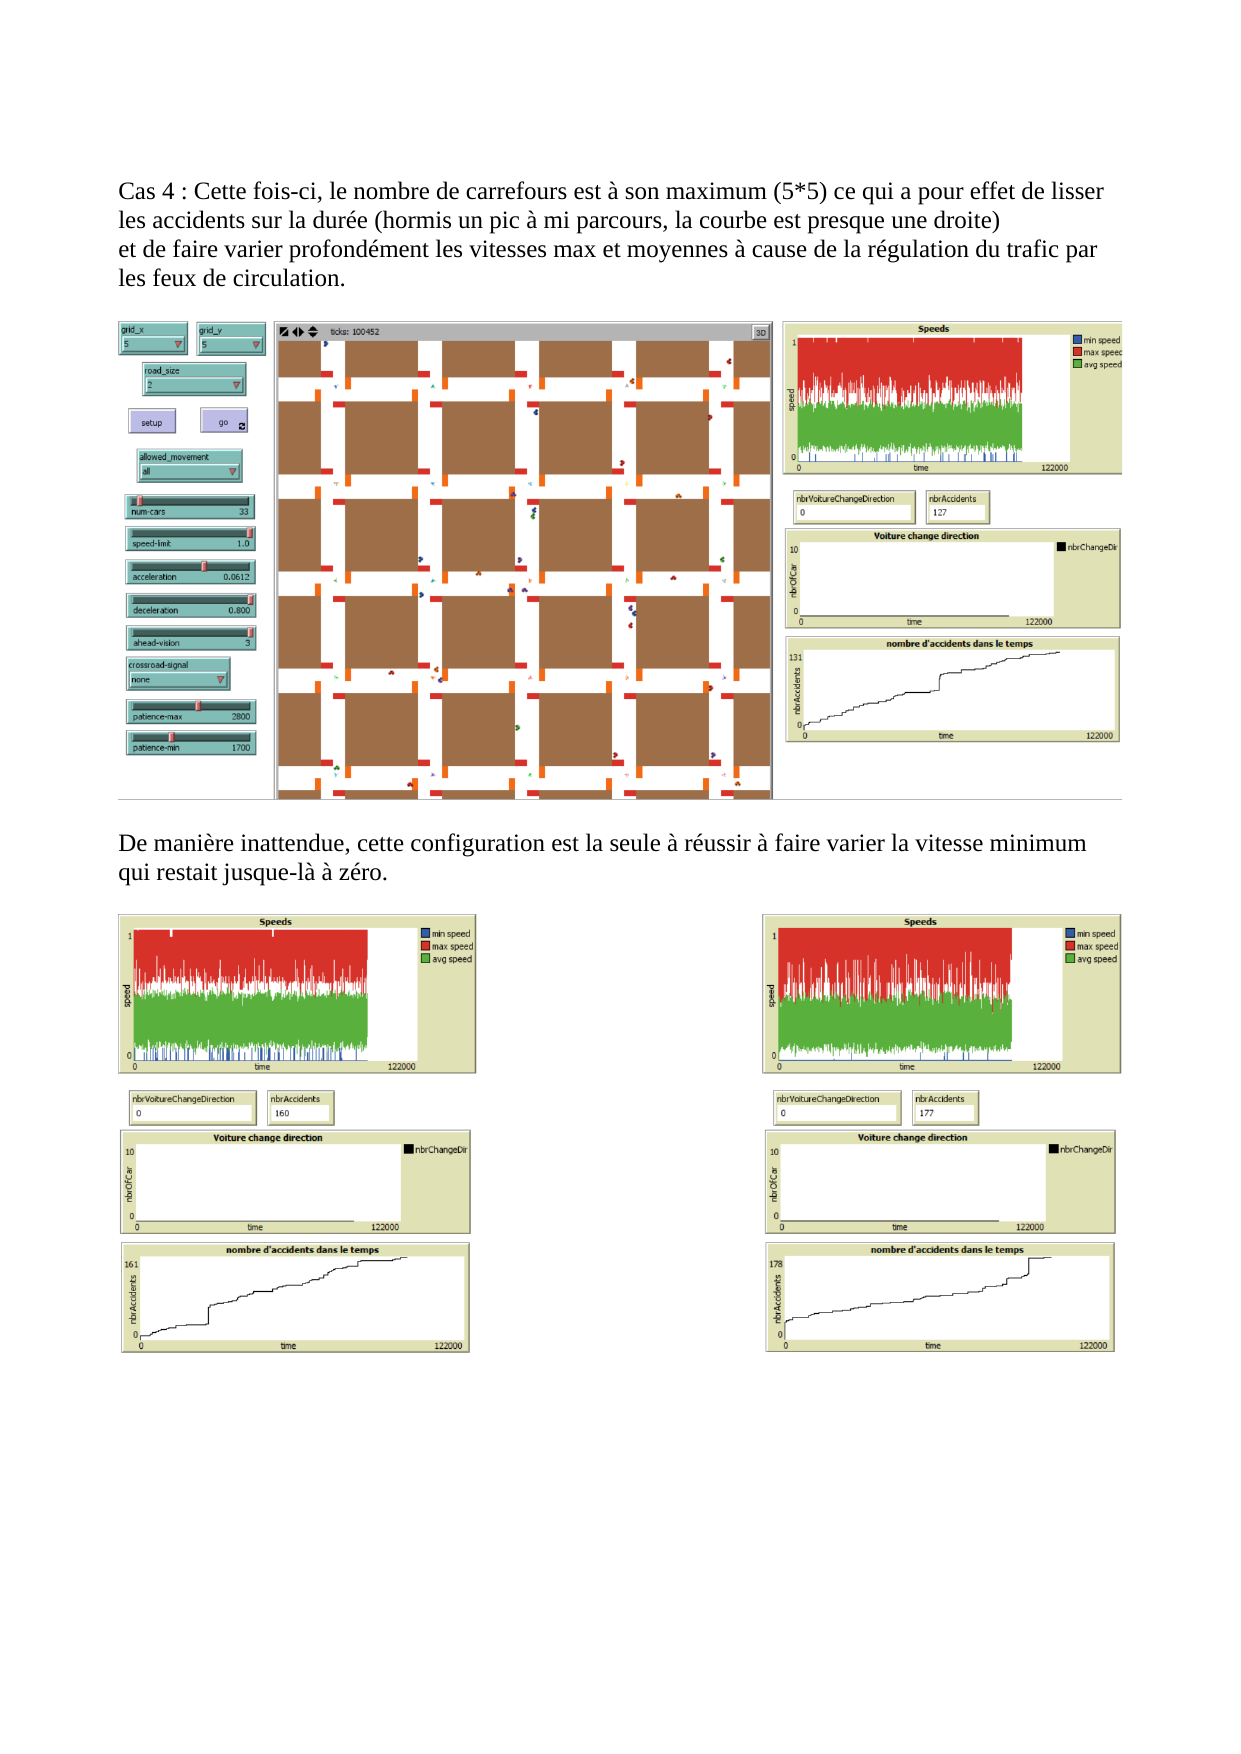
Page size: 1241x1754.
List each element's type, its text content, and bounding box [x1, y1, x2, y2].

picture [118, 320, 1123, 800]
picture [760, 914, 1123, 1352]
text De manière inattendue, cette configuration est la seule à réussir à faire varier la vitesse minimum qui restait jusque-là à zéro. [118, 828, 1122, 886]
picture [118, 914, 478, 1356]
text et de faire varier profondément les vitesses max et moyennes à cause de la régulation du trafic par les feux de circulation. [118, 234, 1122, 291]
text Cas 4 : Cette fois-ci, le nombre de carrefours est à son maximum (5*5) ce qui a pour effet de lisser les accidents sur la durée (hormis un pic à mi parcours, la courbe est presque une droite) [118, 176, 1122, 234]
